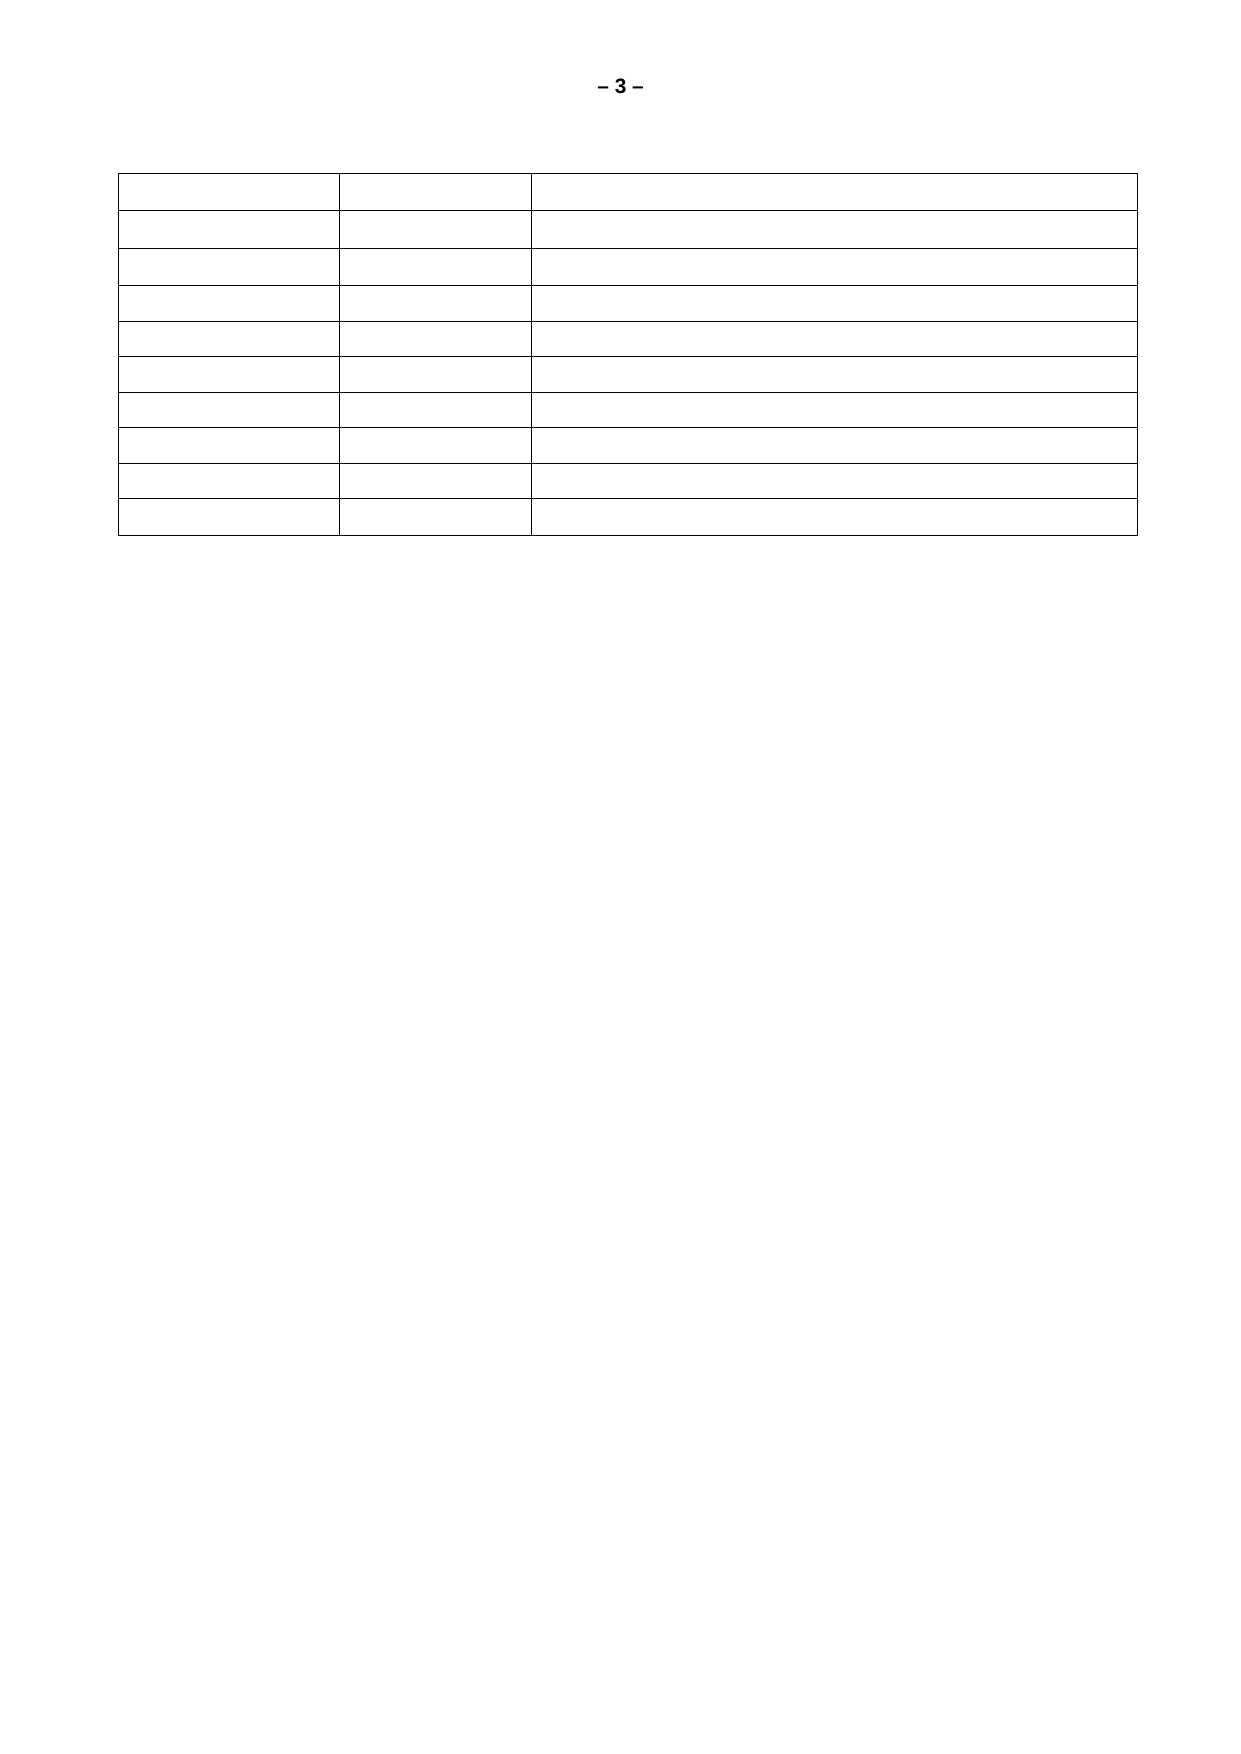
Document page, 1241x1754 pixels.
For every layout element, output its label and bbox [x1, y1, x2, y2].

table_cell [119, 357, 339, 392]
table_cell [119, 249, 339, 285]
table_cell [532, 428, 1137, 462]
table_cell [340, 428, 531, 462]
table_cell [119, 393, 339, 427]
table_cell [532, 322, 1137, 356]
table_cell [532, 211, 1137, 248]
table_cell [340, 393, 531, 427]
table_cell [119, 464, 339, 498]
table_cell [119, 322, 339, 356]
table_cell [532, 357, 1137, 392]
table_cell [532, 499, 1137, 535]
table_cell [119, 428, 339, 462]
table_cell [340, 174, 531, 210]
table_cell [532, 249, 1137, 285]
table_cell [340, 499, 531, 535]
table_cell [119, 211, 339, 248]
table_cell [532, 174, 1137, 210]
table_cell [340, 211, 531, 248]
table_cell [340, 357, 531, 392]
table_cell [340, 464, 531, 498]
table_cell [340, 286, 531, 321]
table_cell [532, 464, 1137, 498]
table_cell [340, 322, 531, 356]
table_cell [119, 499, 339, 535]
table_cell [340, 249, 531, 285]
table_cell [532, 286, 1137, 321]
table_cell [119, 286, 339, 321]
table_cell [532, 393, 1137, 427]
table_cell [119, 174, 339, 210]
